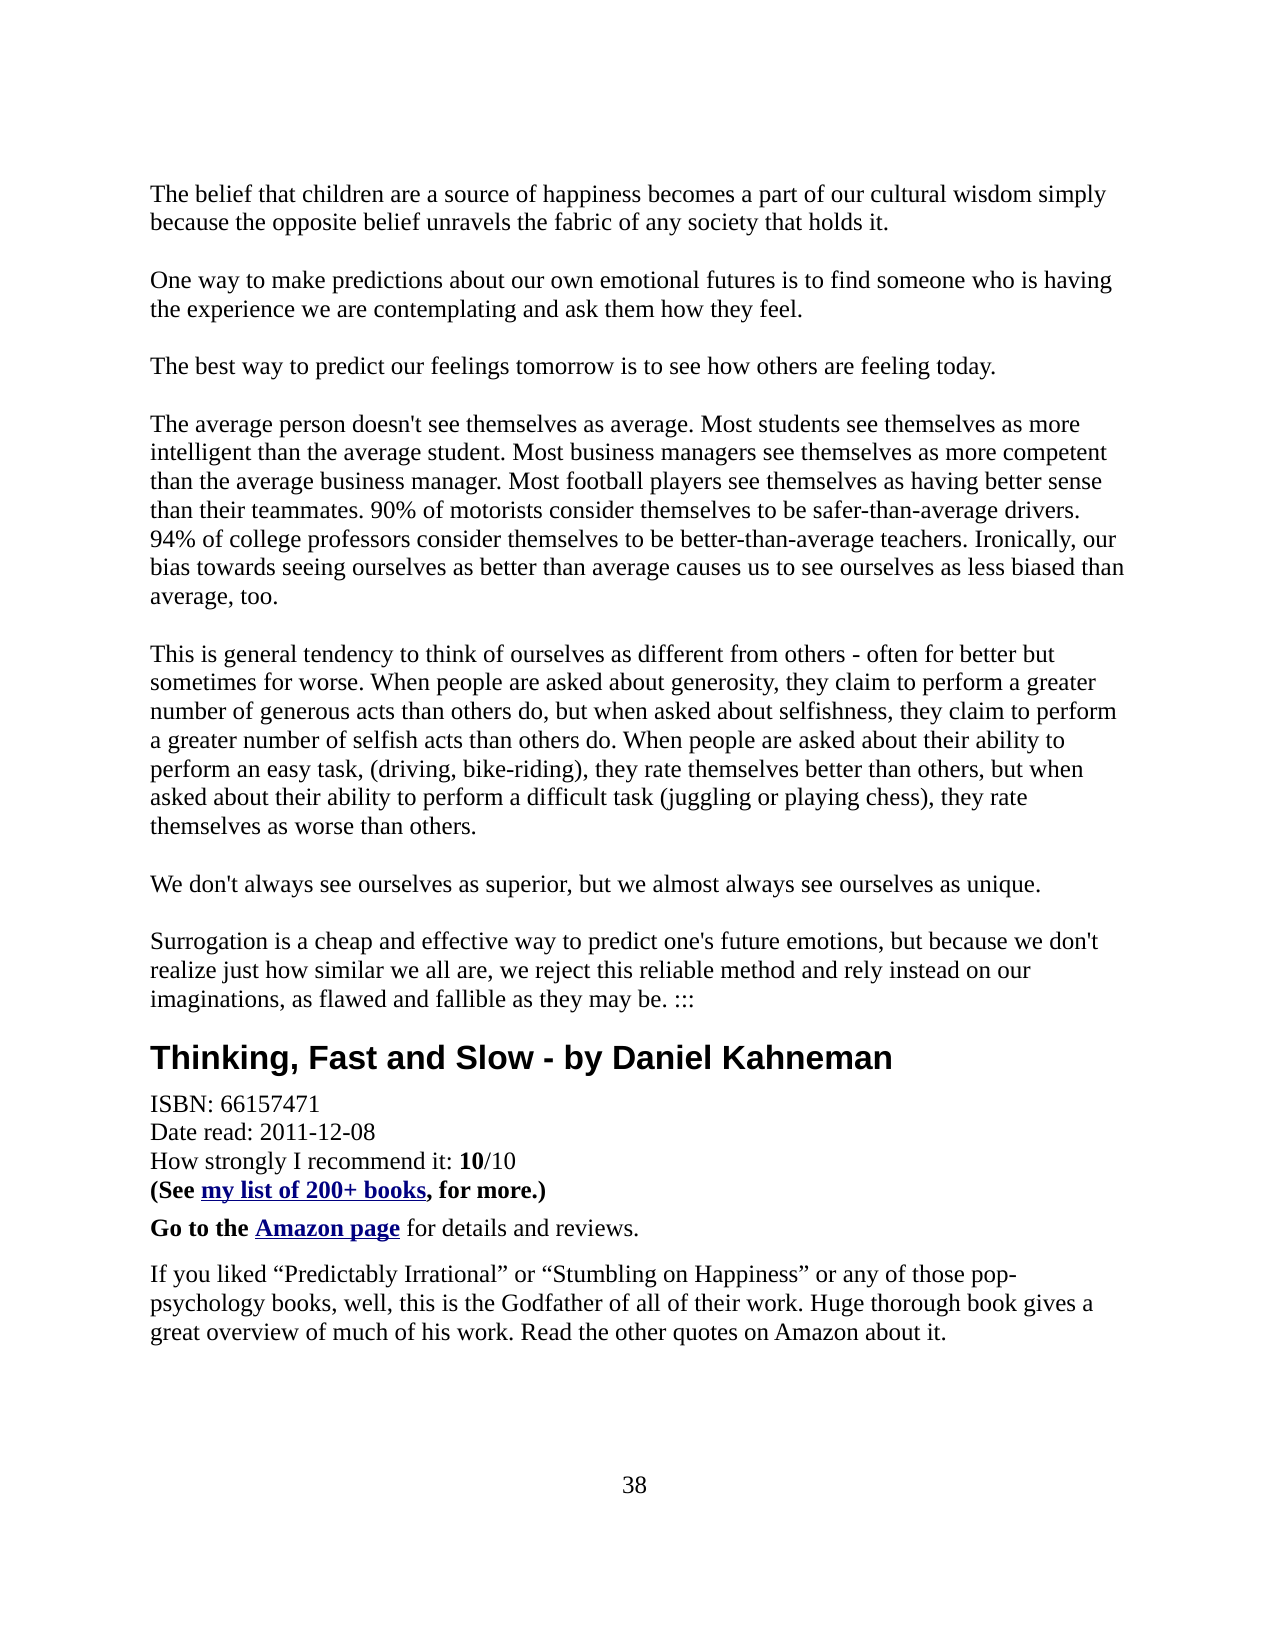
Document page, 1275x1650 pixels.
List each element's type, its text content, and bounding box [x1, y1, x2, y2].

text If you liked “Predictably Irrational” or “Stumbling on Happiness” or any of those pop-psychology books, well, this is the Godfather of all of their work. Huge thorough book gives a great overview of much of his work. Read the other quotes on Amazon about it. [150, 1259, 1125, 1346]
text ISBN: 66157471 Date read: 2011-12-08 How strongly I recommend it: 10/10 (See my list of 200+ books, for more.) [150, 1089, 1125, 1204]
text Go to the Amazon page for details and reviews. [150, 1213, 1125, 1241]
text The belief that children are a source of happiness becomes a part of our cultural wisdom simply because the opposite belief unravels the fabric of any society that holds it. One way to make predictions about our own emotional futures is to find someone who is having the experience we are contemplating and ask them how they feel. The best way to predict our feelings tomorrow is to see how others are feeling today. The average person doesn't see themselves as average. Most students see themselves as more intelligent than the average student. Most business managers see themselves as more competent than the average business manager. Most football players see themselves as having better sense than their teammates. 90% of motorists consider themselves to be safer-than-average drivers. 94% of college professors consider themselves to be better-than-average teachers. Ironically, our bias towards seeing ourselves as better than average causes us to see ourselves as less biased than average, too. This is general tendency to think of ourselves as different from others - often for better but sometimes for worse. When people are asked about generosity, they claim to perform a greater number of generous acts than others do, but when asked about selfishness, they claim to perform a greater number of selfish acts than others do. When people are asked about their ability to perform an easy task, (driving, bike-riding), they rate themselves better than others, but when asked about their ability to perform a difficult task (juggling or playing chess), they rate themselves as worse than others. We don't always see ourselves as superior, but we almost always see ourselves as unique. Surrogation is a cheap and effective way to predict one's future emotions, but because we don't realize just how similar we all are, we reject this reliable method and rely instead on our imaginations, as flawed and fallible as they may be. ::: [150, 150, 1125, 1012]
subtitle Thinking, Fast and Slow - by Daniel Kahneman [150, 1037, 1125, 1076]
